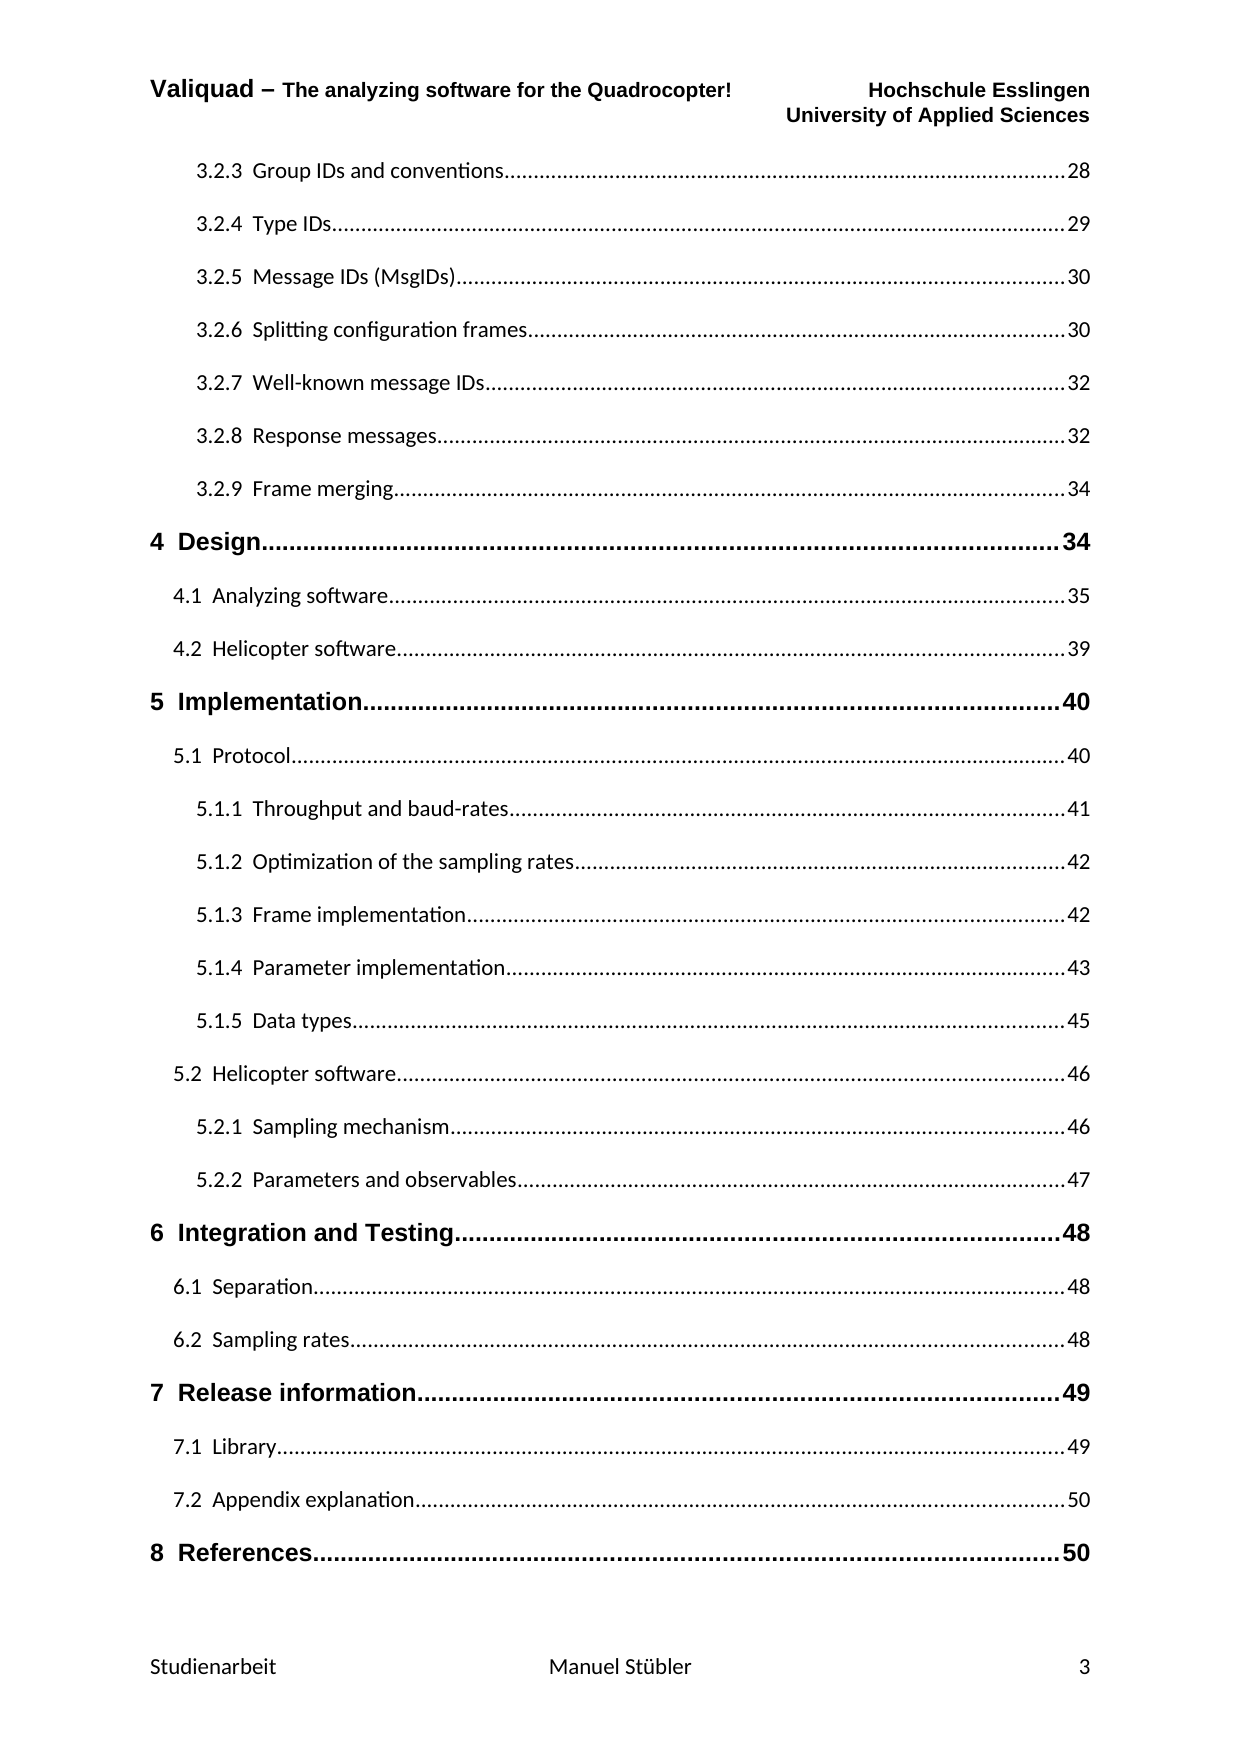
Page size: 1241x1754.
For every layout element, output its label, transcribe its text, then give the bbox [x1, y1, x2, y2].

text 3.2.4 Type IDs 29 [196, 209, 1090, 237]
text 5.1.2 Optimization of the sampling rates 42 [196, 847, 1090, 875]
text 5.1.4 Parameter implementation 43 [196, 953, 1090, 981]
text 5.2.2 Parameters and observables 47 [196, 1165, 1090, 1193]
text 6 Integration and Testing 48 [150, 1218, 1090, 1247]
text 6.2 Sampling rates 48 [173, 1325, 1090, 1353]
text 3.2.8 Response messages 32 [196, 421, 1090, 449]
text 5.2 Helicopter software 46 [173, 1059, 1090, 1087]
text 4.1 Analyzing software 35 [173, 581, 1090, 609]
text 3.2.5 Message IDs (MsgIDs) 30 [196, 262, 1090, 290]
text 5.1 Protocol 40 [173, 741, 1090, 769]
text 3.2.7 Well-known message IDs 32 [196, 368, 1090, 396]
text 4.2 Helicopter software 39 [173, 634, 1090, 662]
text 5 Implementation 40 [150, 687, 1090, 716]
text 6.1 Separation 48 [173, 1272, 1090, 1300]
text 7.1 Library 49 [173, 1432, 1090, 1460]
text 4 Design 34 [150, 527, 1090, 556]
text 5.1.3 Frame implementation 42 [196, 900, 1090, 928]
text 5.1.5 Data types 45 [196, 1006, 1090, 1034]
text 7.2 Appendix explanation 50 [173, 1485, 1090, 1513]
text 8 References 50 [150, 1538, 1090, 1567]
text 3.2.3 Group IDs and conventions 28 [196, 156, 1090, 184]
text 7 Release information 49 [150, 1378, 1090, 1407]
text 5.1.1 Throughput and baud-rates 41 [196, 794, 1090, 822]
text 3.2.9 Frame merging 34 [196, 474, 1090, 502]
text 5.2.1 Sampling mechanism 46 [196, 1112, 1090, 1140]
text 3.2.6 Splitting configuration frames 30 [196, 315, 1090, 343]
